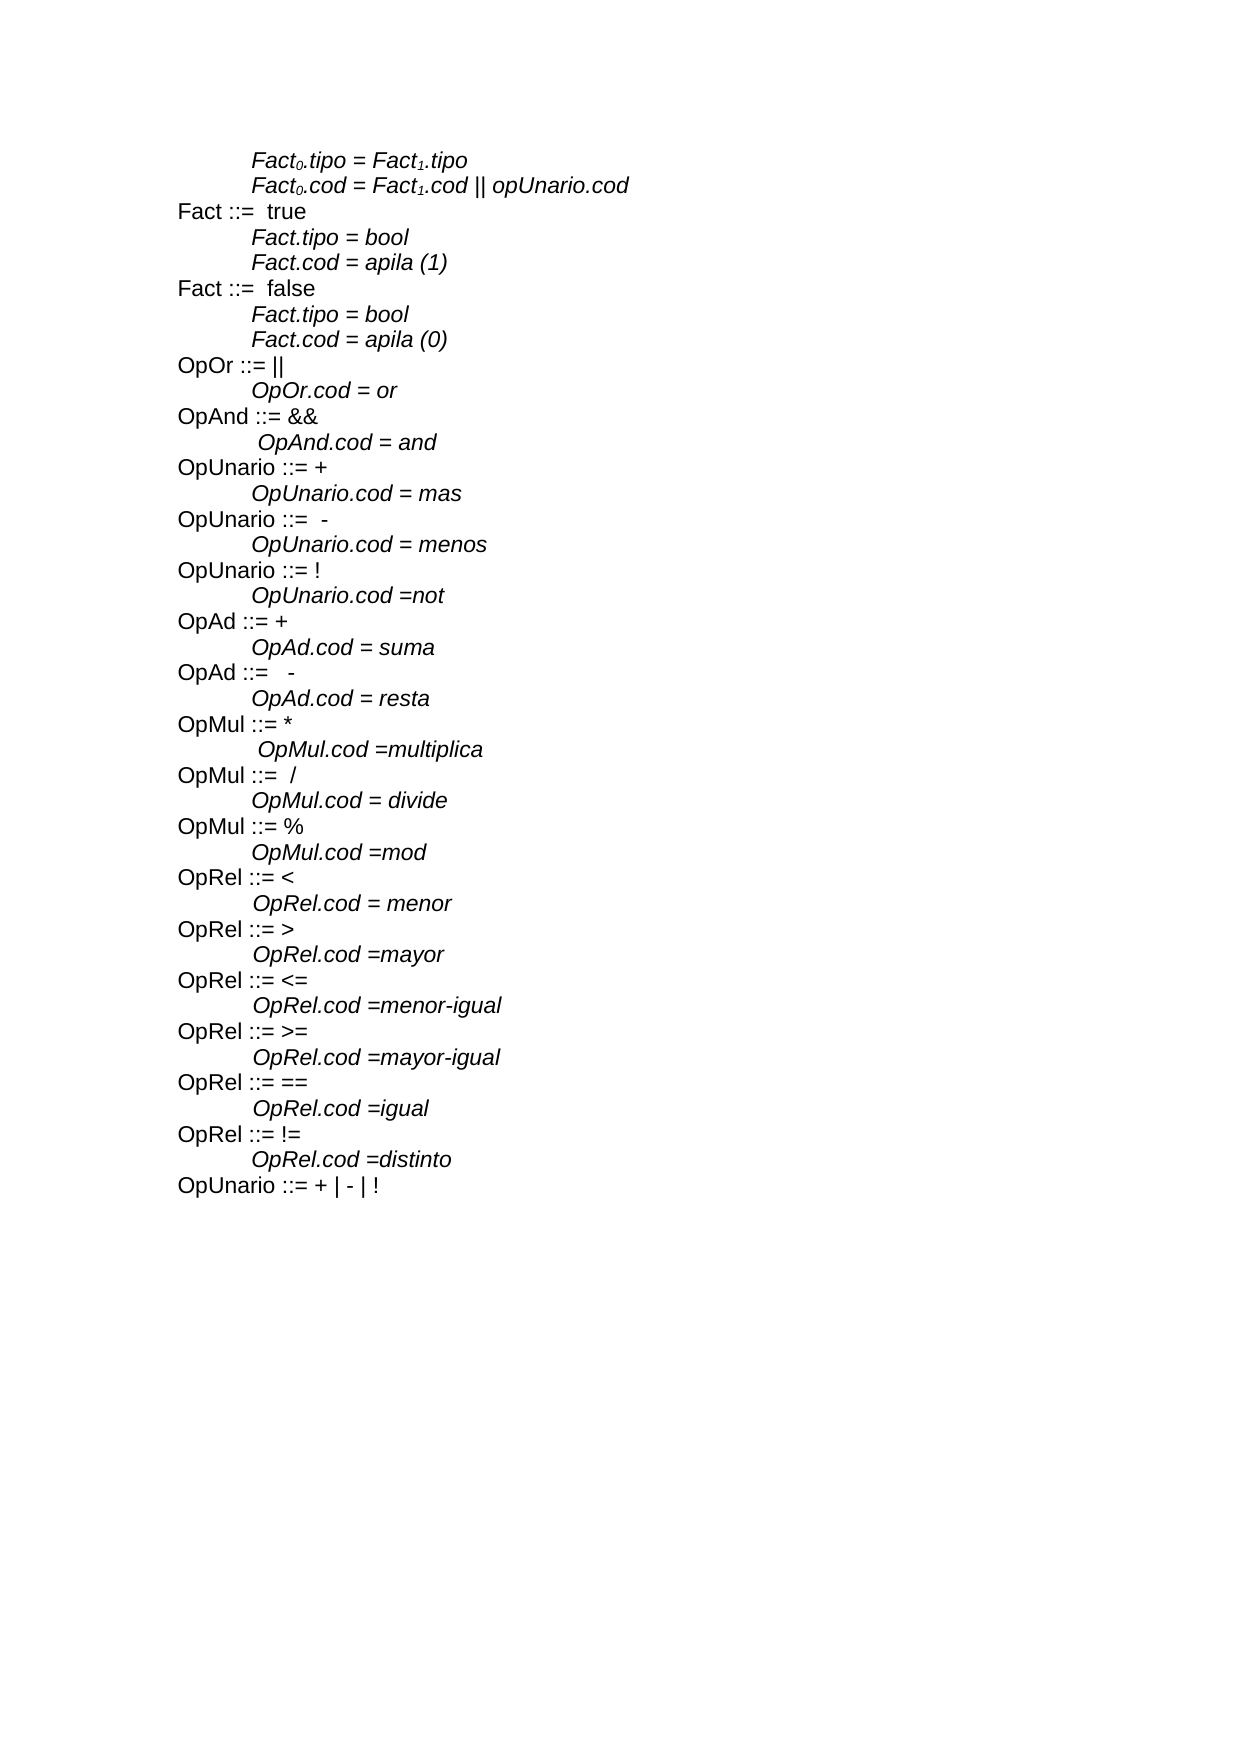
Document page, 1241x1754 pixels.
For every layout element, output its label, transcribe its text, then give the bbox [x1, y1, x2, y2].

text OpRel ::= > [177, 916, 1063, 942]
text OpRel.cod =mayor-igual [177, 1044, 1063, 1070]
text OpOr ::= || [177, 353, 1063, 378]
text OpRel ::= == [177, 1070, 1063, 1096]
text OpRel ::= < [177, 865, 1063, 891]
text OpRel.cod = menor [177, 891, 1063, 916]
text OpAd.cod = suma [177, 634, 1063, 660]
text Fact ::= false [177, 276, 1063, 301]
text OpMul ::= * [177, 711, 1063, 737]
text OpRel.cod =menor-igual [177, 993, 1063, 1019]
text Fact.cod = apila (1) [177, 250, 1063, 276]
text OpMul.cod =mod [177, 839, 1063, 865]
text OpMul ::= / [177, 763, 1063, 788]
text OpUnario.cod = mas [177, 481, 1063, 506]
text OpMul.cod =multiplica [177, 737, 1063, 763]
text OpUnario ::= ! [177, 558, 1063, 583]
text OpUnario.cod = menos [177, 532, 1063, 558]
text Fact ::= true [177, 199, 1063, 224]
text OpRel ::= <= [177, 968, 1063, 993]
text OpOr.cod = or [177, 378, 1063, 404]
text OpAnd.cod = and [177, 429, 1063, 455]
text Fact0.tipo = Fact1.tipo [177, 148, 1063, 173]
text OpAd.cod = resta [177, 686, 1063, 711]
text OpUnario ::= + | - | ! [177, 1173, 1063, 1198]
text OpRel.cod =mayor [177, 942, 1063, 968]
text Fact.tipo = bool [177, 301, 1063, 327]
text OpRel.cod =igual [177, 1096, 1063, 1121]
text Fact.tipo = bool [177, 224, 1063, 250]
text Fact.cod = apila (0) [177, 327, 1063, 353]
text OpUnario ::= - [177, 506, 1063, 532]
text Fact0.cod = Fact1.cod || opUnario.cod [177, 173, 1063, 199]
text OpRel ::= >= [177, 1019, 1063, 1044]
text OpAd ::= - [177, 660, 1063, 686]
text OpRel.cod =distinto [177, 1147, 1063, 1173]
text OpAd ::= + [177, 609, 1063, 634]
text OpRel ::= != [177, 1121, 1063, 1147]
text OpMul.cod = divide [177, 788, 1063, 814]
text OpUnario.cod =not [177, 583, 1063, 609]
text OpMul ::= % [177, 814, 1063, 839]
text OpAnd ::= && [177, 404, 1063, 429]
text OpUnario ::= + [177, 455, 1063, 481]
